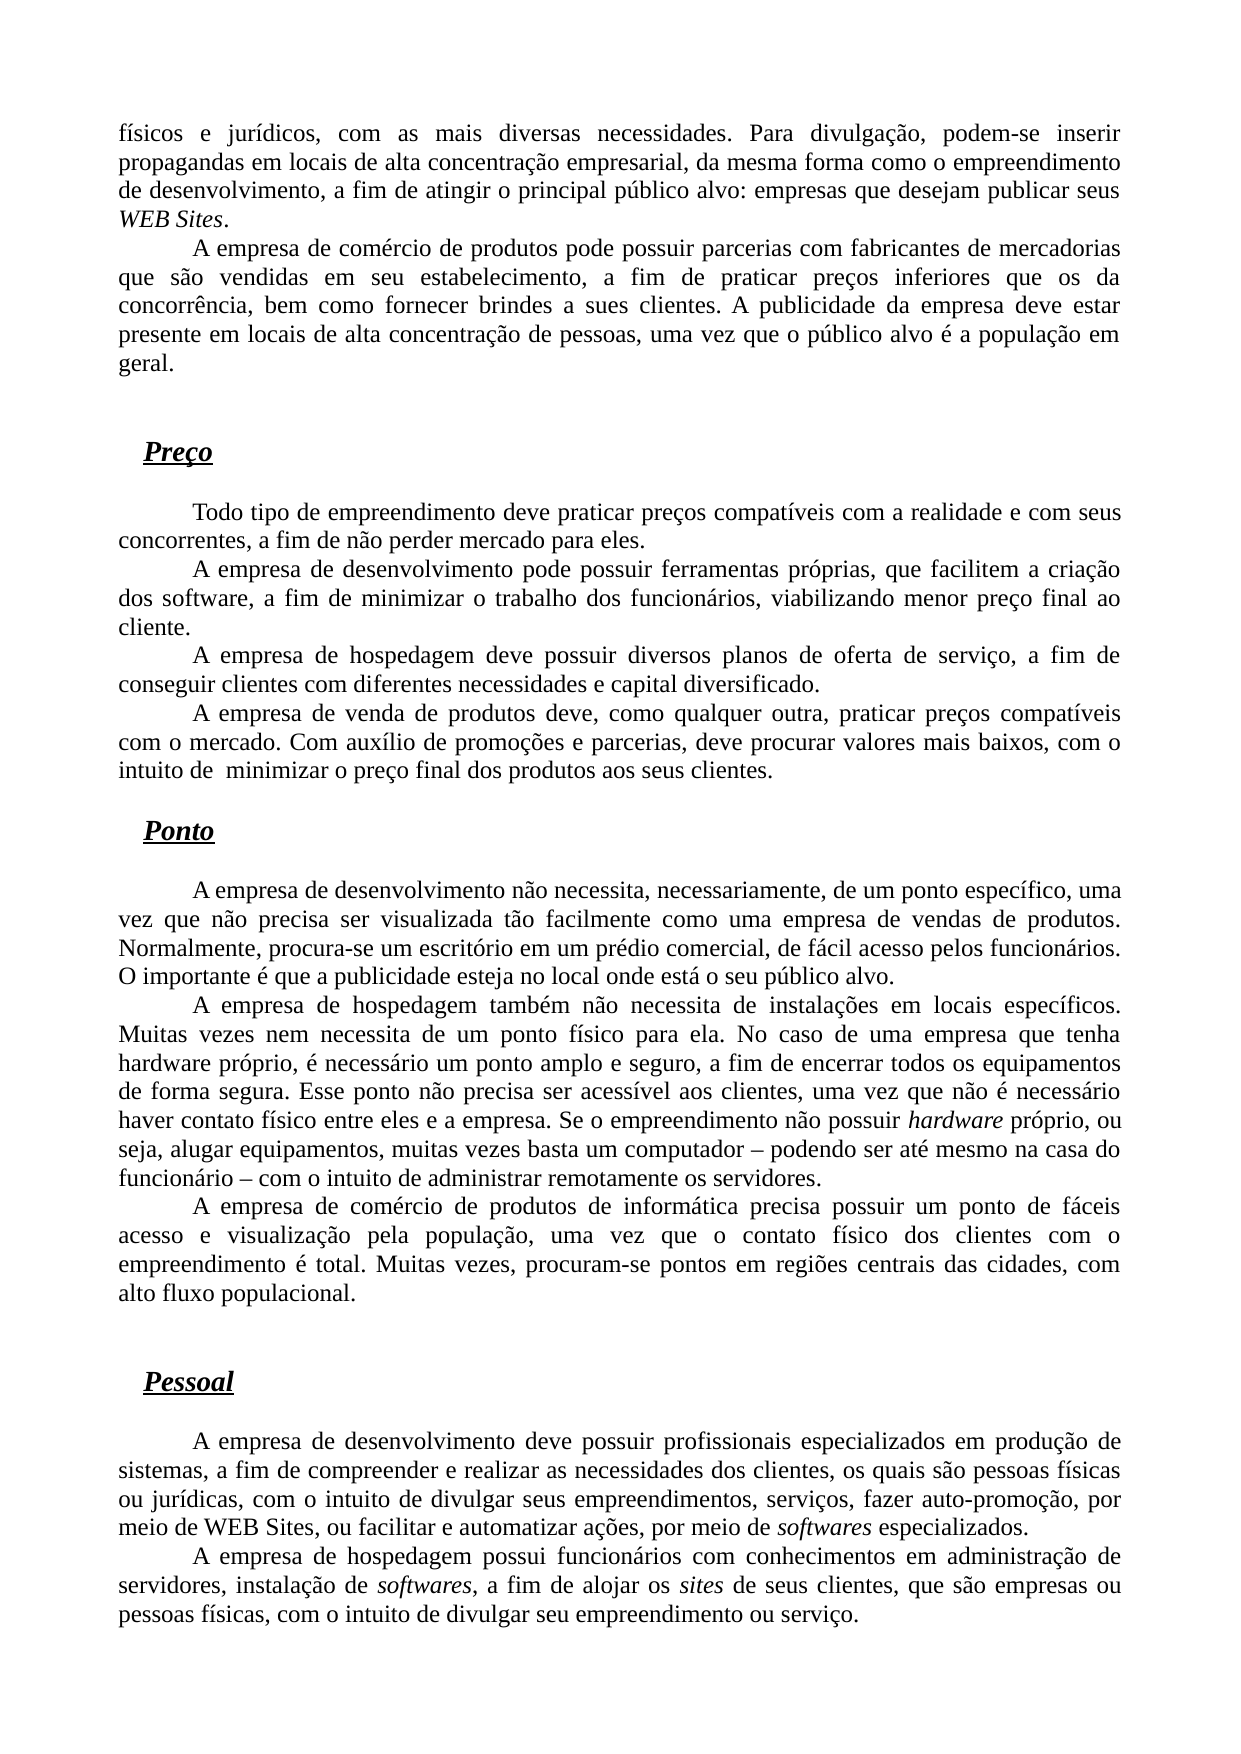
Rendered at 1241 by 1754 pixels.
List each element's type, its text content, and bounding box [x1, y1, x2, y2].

text A empresa de desenvolvimento não necessita, necessariamente, de um ponto específico, uma vez que não precisa ser visualizada tão facilmente como uma empresa de vendas de produtos. Normalmente, procura-se um escritório em um prédio comercial, de fácil acesso pelos funcionários. O importante é que a publicidade esteja no local onde está o seu público alvo. [118, 875, 1122, 990]
text A empresa de desenvolvimento deve possuir profissionais especializados em produção de sistemas, a fim de compreender e realizar as necessidades dos clientes, os quais são pessoas físicas ou jurídicas, com o intuito de divulgar seus empreendimentos, serviços, fazer auto-promoção, por meio de WEB Sites, ou facilitar e automatizar ações, por meio de softwares especializados. [118, 1426, 1122, 1541]
text Todo tipo de empreendimento deve praticar preços compatíveis com a realidade e com seus concorrentes, a fim de não perder mercado para eles. [118, 497, 1122, 554]
text A empresa de hospedagem também não necessita de instalações em locais específicos. Muitas vezes nem necessita de um ponto físico para ela. No caso de uma empresa que tenha hardware próprio, é necessário um ponto amplo e seguro, a fim de encerrar todos os equipamentos de forma segura. Esse ponto não precisa ser acessível aos clientes, uma vez que não é necessário haver contato físico entre eles e a empresa. Se o empreendimento não possuir hardware próprio, ou seja, alugar equipamentos, muitas vezes basta um computador – podendo ser até mesmo na casa do funcionário – com o intuito de administrar remotamente os servidores. [118, 990, 1122, 1191]
text A empresa de hospedagem possui funcionários com conhecimentos em administração de servidores, instalação de softwares, a fim de alojar os sites de seus clientes, que são empresas ou pessoas físicas, com o intuito de divulgar seu empreendimento ou serviço. [118, 1541, 1122, 1627]
text Pessoal [118, 1364, 1122, 1397]
text A empresa de comércio de produtos de informática precisa possuir um ponto de fáceis acesso e visualização pela população, uma vez que o contato físico dos clientes com o empreendimento é total. Muitas vezes, procuram-se pontos em regiões centrais das cidades, com alto fluxo populacional. [118, 1191, 1122, 1306]
text Preço [118, 434, 1122, 468]
text A empresa de desenvolvimento pode possuir ferramentas próprias, que facilitem a criação dos software, a fim de minimizar o trabalho dos funcionários, viabilizando menor preço final ao cliente. [118, 554, 1122, 640]
text A empresa de hospedagem deve possuir diversos planos de oferta de serviço, a fim de conseguir clientes com diferentes necessidades e capital diversificado. [118, 640, 1122, 698]
text físicos e jurídicos, com as mais diversas necessidades. Para divulgação, podem-se inserir propagandas em locais de alta concentração empresarial, da mesma forma como o empreendimento de desenvolvimento, a fim de atingir o principal público alvo: empresas que desejam publicar seus WEB Sites. [118, 118, 1122, 233]
text A empresa de comércio de produtos pode possuir parcerias com fabricantes de mercadorias que são vendidas em seu estabelecimento, a fim de praticar preços inferiores que os da concorrência, bem como fornecer brindes a sues clientes. A publicidade da empresa deve estar presente em locais de alta concentração de pessoas, uma vez que o público alvo é a população em geral. [118, 233, 1122, 377]
text Ponto [118, 813, 1122, 846]
text A empresa de venda de produtos deve, como qualquer outra, praticar preços compatíveis com o mercado. Com auxílio de promoções e parcerias, deve procurar valores mais baixos, com o intuito de minimizar o preço final dos produtos aos seus clientes. [118, 698, 1122, 784]
